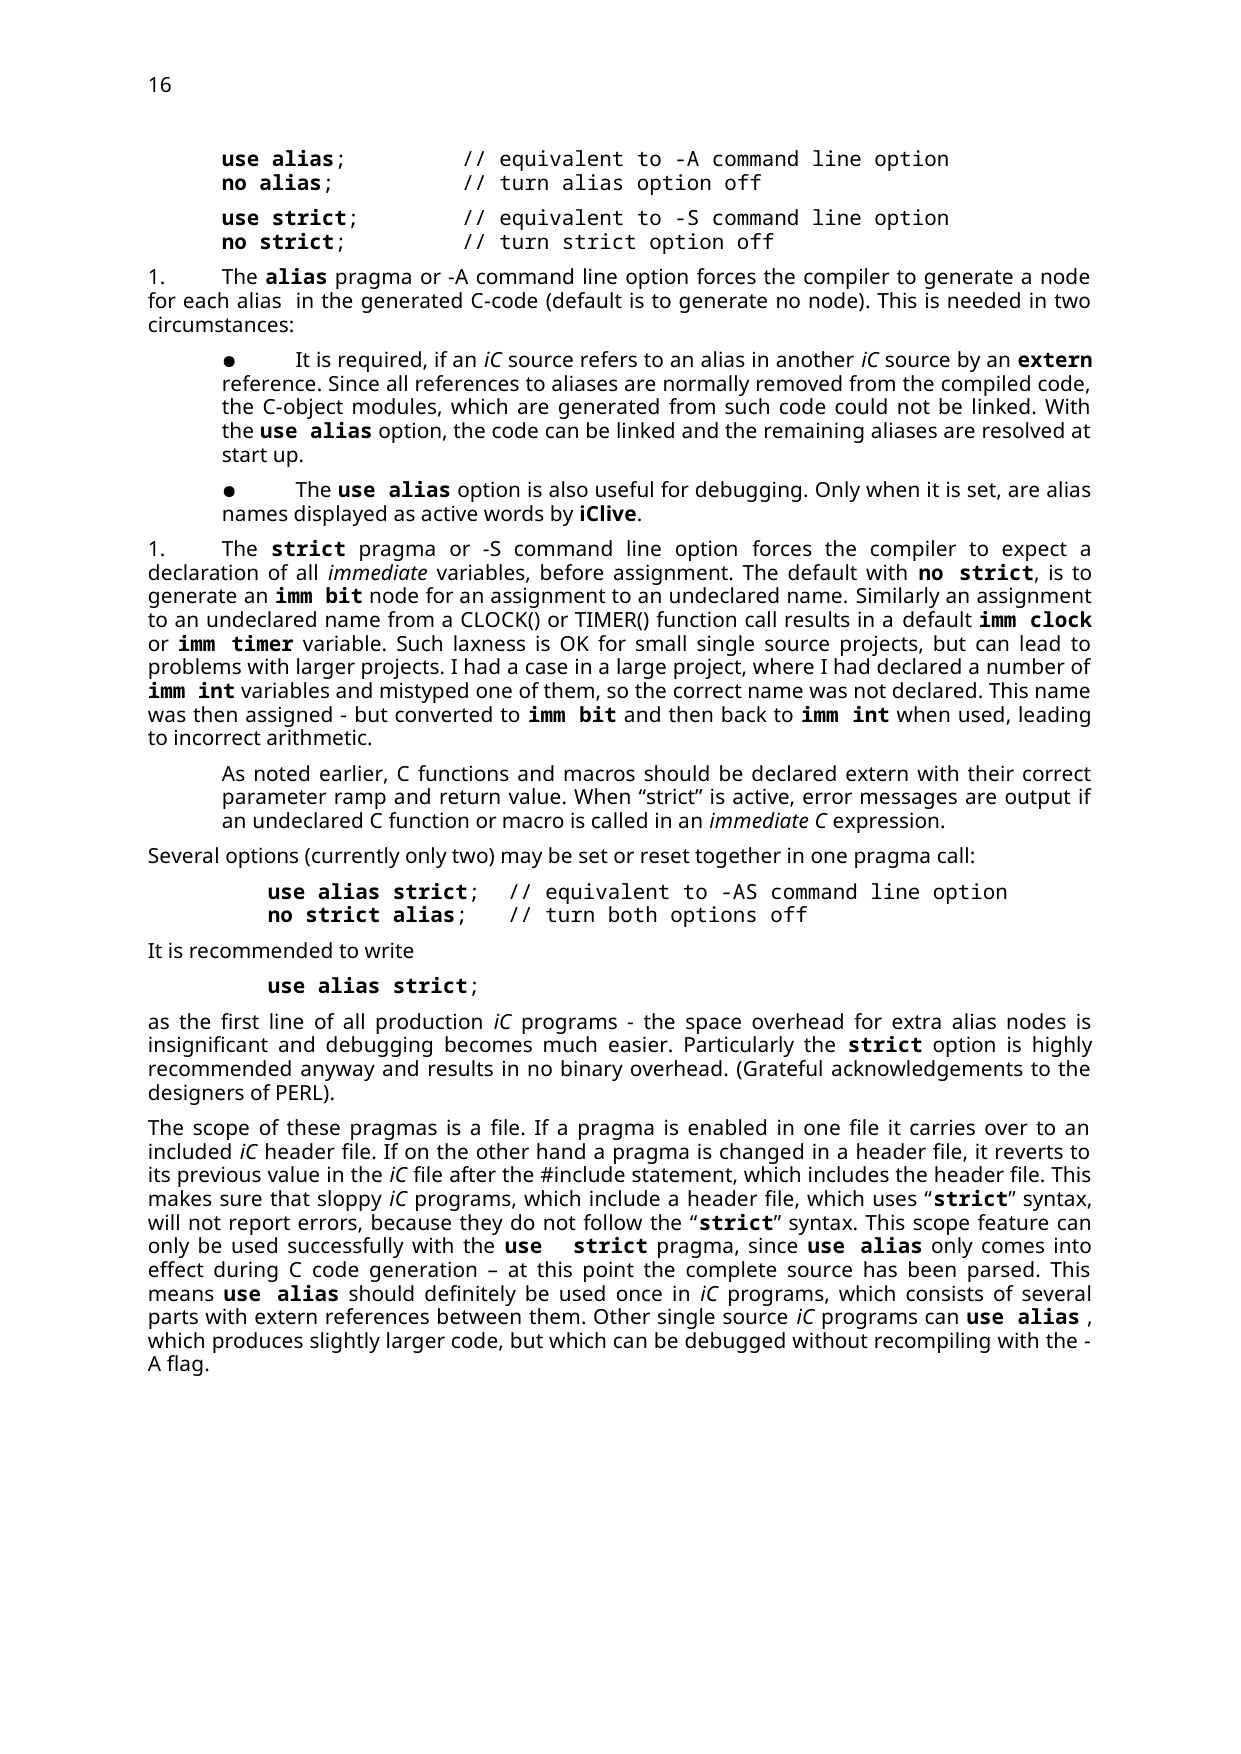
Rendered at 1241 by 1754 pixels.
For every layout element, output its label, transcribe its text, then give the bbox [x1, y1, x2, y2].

text The scope of these pragmas is a file. If a pragma is enabled in one file it carries over to an included iC header file. If on the other hand a pragma is changed in a header file, it reverts to its previous value in the iC file after the #include statement, which includes the header file. This makes sure that sloppy iC programs, which include a header file, which uses “strict” syntax, will not report errors, because they do not follow the “strict” syntax. This scope feature can only be used successfully with the use strict pragma, since use alias only comes into effect during C code generation – at this point the complete source has been parsed. This means use alias should definitely be used once in iC programs, which consists of several parts with extern references between them. Other single source iC programs can use alias , which produces slightly larger code, but which can be debugged without recompiling with the -A flag. [148, 1117, 1092, 1377]
text use strict; // equivalent to -S command line option no strict; // turn strict option off [222, 207, 1092, 254]
list The use alias option is also useful for debugging. Only when it is set, are alias names displayed as active words by iClive. [222, 478, 1092, 526]
text use alias strict; [268, 975, 1092, 998]
text use alias; // equivalent to -A command line option no alias; // turn alias option off [222, 148, 1092, 195]
text use alias strict; // equivalent to -AS command line option no strict alias; // turn both options off [268, 880, 1092, 928]
text As noted earlier, C functions and macros should be declared extern with their correct parameter ramp and return value. When “strict” is active, error messages are output if an undeclared C function or macro is called in an immediate C expression. [222, 762, 1092, 833]
text Several options (currently only two) may be set or reset together in one pragma call: [148, 845, 1092, 868]
text as the first line of all production iC programs - the space overhead for extra alias nodes is insignificant and debugging becomes much easier. Particularly the strict option is highly recommended anyway and results in no binary overhead. (Grateful acknowledgements to the designers of PERL). [148, 1010, 1092, 1105]
list The strict pragma or -S command line option forces the compiler to expect a declaration of all immediate variables, before assignment. The default with no strict, is to generate an imm bit node for an assignment to an undeclared name. Similarly an assignment to an undeclared name from a CLOCK() or TIMER() function call results in a default imm clock or imm timer variable. Such laxness is OK for small single source projects, but can lead to problems with larger projects. I had a case in a large project, where I had declared a number of imm int variables and mistyped one of them, so the correct name was not declared. This name was then assigned - but converted to imm bit and then back to imm int when used, leading to incorrect arithmetic. [148, 538, 1092, 750]
list The alias pragma or -A command line option forces the compiler to generate a node for each alias in the generated C-code (default is to generate no node). This is needed in two circumstances: [148, 266, 1092, 337]
text It is recommended to write [148, 939, 1092, 963]
list It is required, if an iC source refers to an alias in another iC source by an extern reference. Since all references to aliases are normally removed from the compiled code, the C-object modules, which are generated from such code could not be linked. With the use alias option, the code can be linked and the remaining aliases are resolved at start up. [222, 348, 1092, 467]
